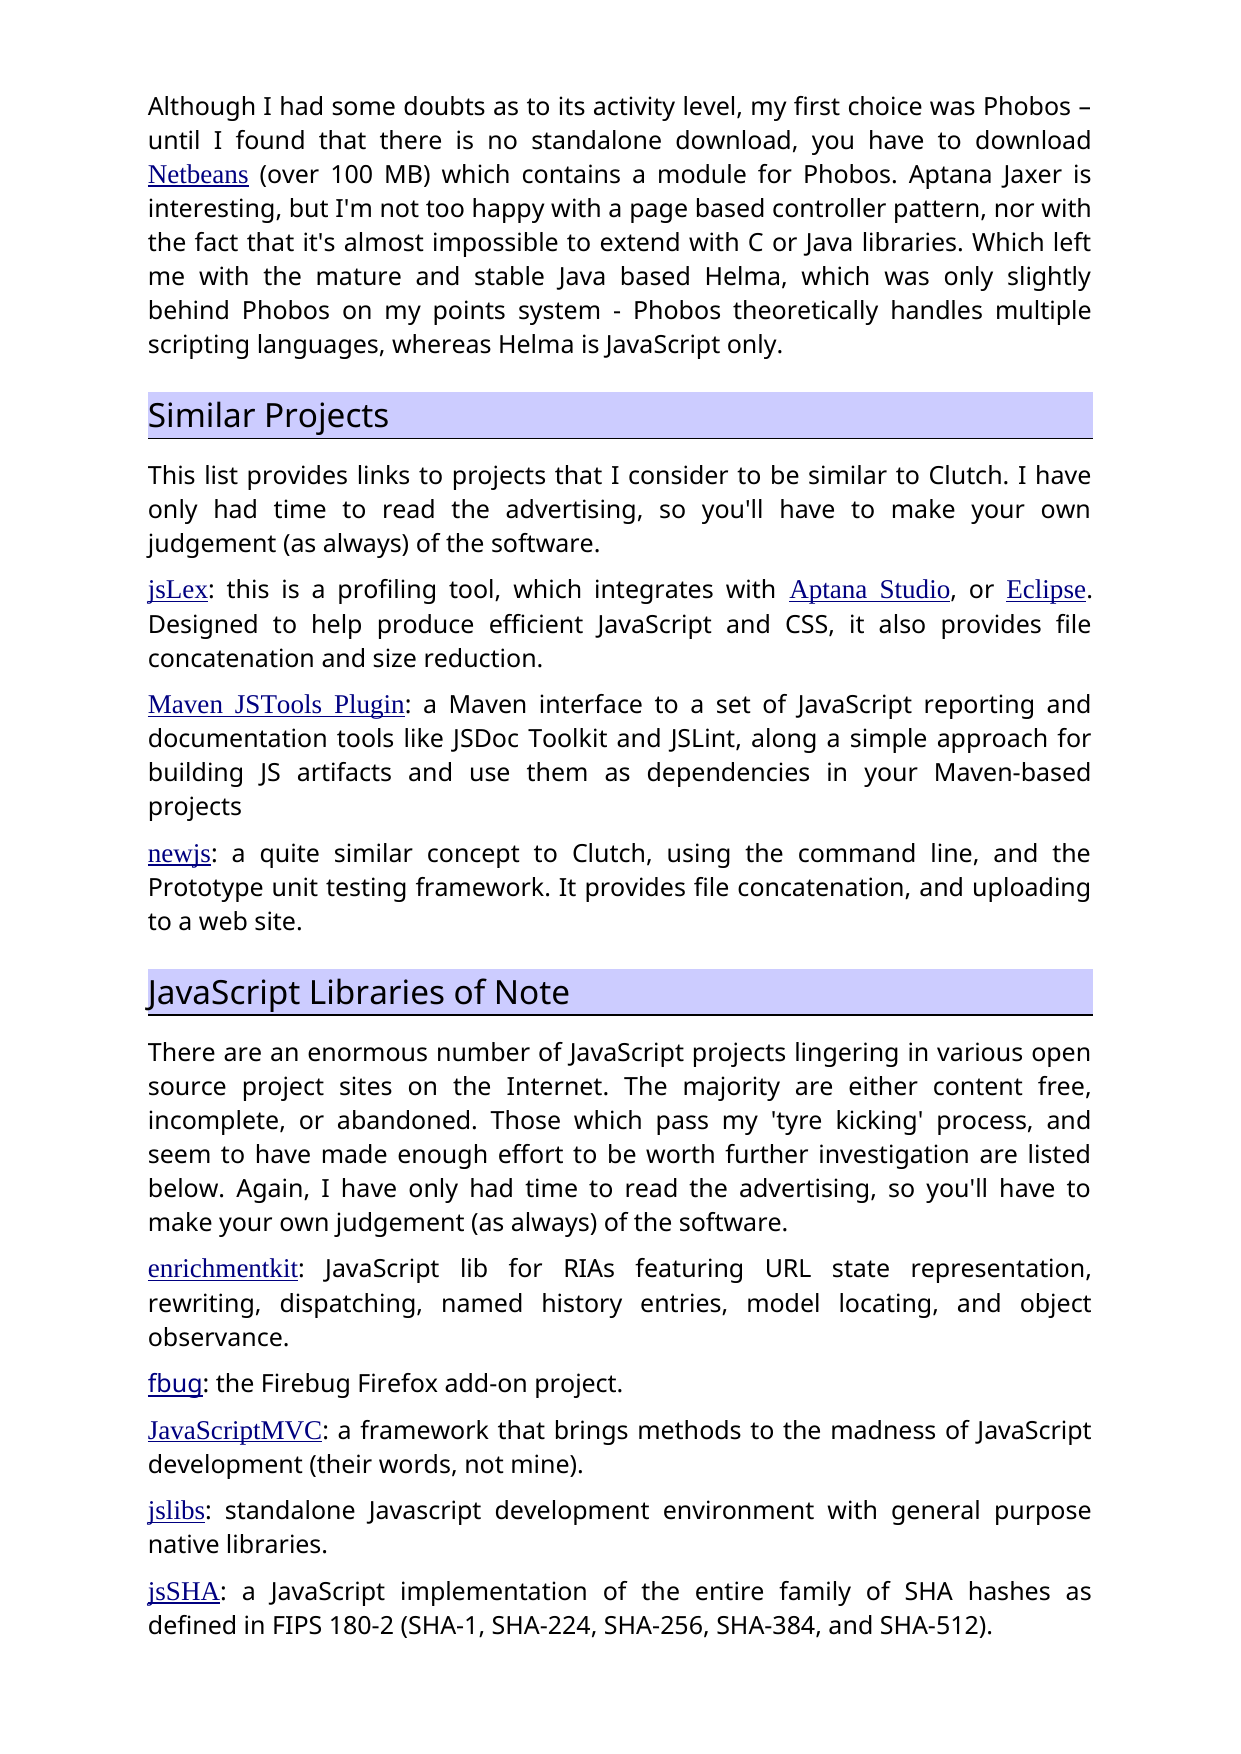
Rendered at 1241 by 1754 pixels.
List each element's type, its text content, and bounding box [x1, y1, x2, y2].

subtitle JavaScript Libraries of Note [148, 969, 1093, 1014]
text Maven JSTools Plugin: a Maven interface to a set of JavaScript reporting and documentation tools like JSDoc Toolkit and JSLint, along a simple approach for building JS artifacts and use them as dependencies in your Maven-based projects [148, 687, 1093, 823]
text fbug: the Firebug Firefox add-on project. [148, 1366, 1093, 1400]
text There are an enormous number of JavaScript projects lingering in various open source project sites on the Internet. The majority are either content free, incomplete, or abandoned. Those which pass my 'tyre kicking' process, and seem to have made enough effort to be worth further investigation are listed below. Again, I have only had time to read the advertising, so you'll have to make your own judgement (as always) of the software. [148, 1034, 1093, 1239]
text jsSHA: a JavaScript implementation of the entire family of SHA hashes as defined in FIPS 180-2 (SHA-1, SHA-224, SHA-256, SHA-384, and SHA-512). [148, 1574, 1093, 1642]
text jslibs: standalone Javascript development environment with general purpose native libraries. [148, 1493, 1093, 1561]
text jsLex: this is a profiling tool, which integrates with Aptana Studio, or Eclipse. Designed to help produce efficient JavaScript and CSS, it also provides file concatenation and size reduction. [148, 572, 1093, 674]
subtitle Similar Projects [148, 392, 1093, 438]
text This list provides links to projects that I consider to be similar to Clutch. I have only had time to read the advertising, so you'll have to make your own judgement (as always) of the software. [148, 457, 1093, 560]
text JavaScriptMVC: a framework that brings methods to the madness of JavaScript development (their words, not mine). [148, 1412, 1093, 1481]
text Although I had some doubts as to its activity level, my first choice was Phobos – until I found that there is no standalone download, you have to download Netbeans (over 100 MB) which contains a module for Phobos. Aptana Jaxer is interesting, but I'm not too happy with a page based controller pattern, nor with the fact that it's almost impossible to extend with C or Java libraries. Which left me with the mature and stable Java based Helma, which was only slightly behind Phobos on my points system - Phobos theoretically handles multiple scripting languages, whereas Helma is JavaScript only. [148, 88, 1093, 361]
text enrichmentkit: JavaScript lib for RIAs featuring URL state representation, rewriting, dispatching, named history entries, model locating, and object observance. [148, 1251, 1093, 1353]
text newjs: a quite similar concept to Clutch, using the command line, and the Prototype unit testing framework. It provides file concatenation, and uploading to a web site. [148, 836, 1093, 938]
